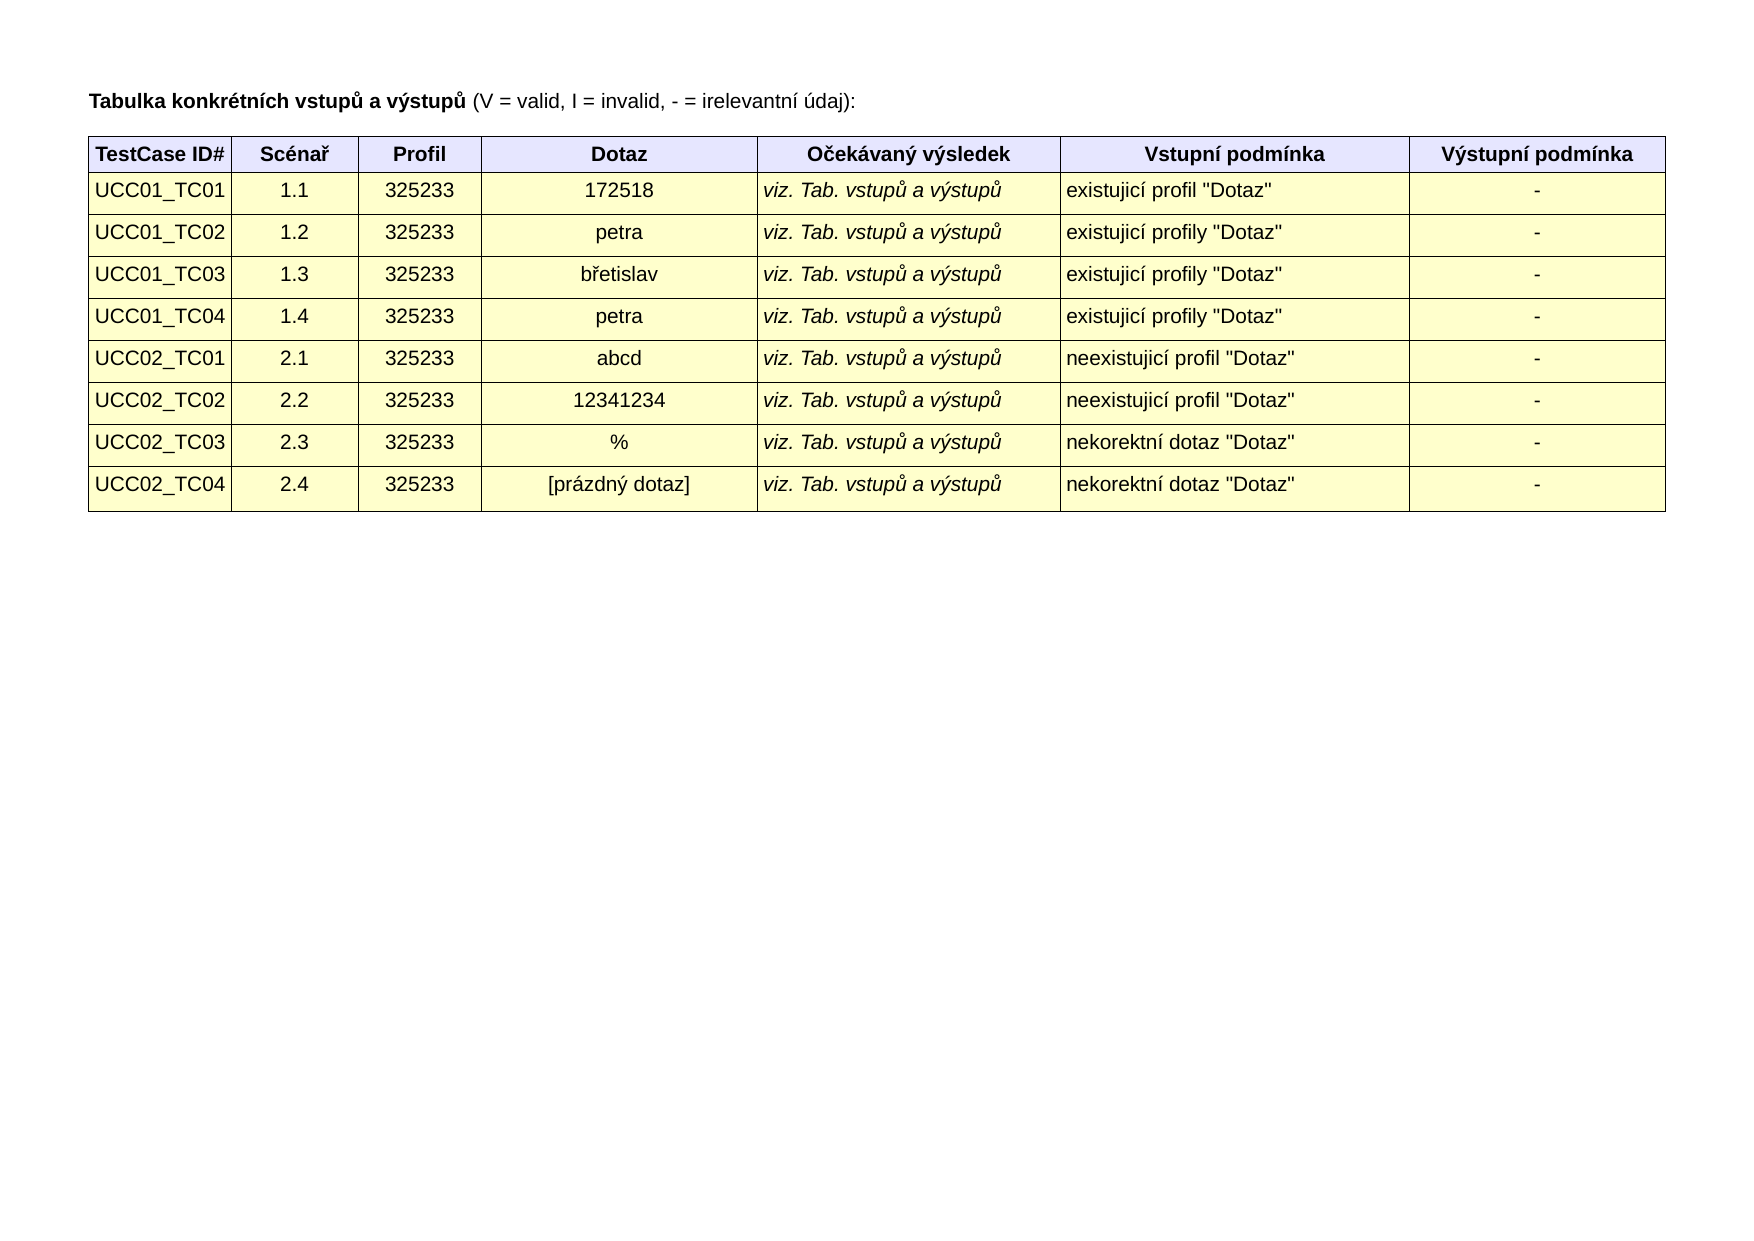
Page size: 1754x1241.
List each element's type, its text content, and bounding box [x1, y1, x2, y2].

table_cell 325233 [359, 341, 481, 382]
table_cell - [1410, 467, 1665, 511]
table_cell nekorektní dotaz "Dotaz" [1061, 425, 1409, 466]
table_cell viz. Tab. vstupů a výstupů [758, 383, 1060, 424]
table_cell - [1410, 425, 1665, 466]
table_cell abcd [482, 341, 757, 382]
table_cell nekorektní dotaz "Dotaz" [1061, 467, 1409, 511]
text Tabulka konkrétních vstupů a výstupů (V = valid, I = invalid, - = irelevantní údaj): [88, 88, 1665, 112]
table_cell 325233 [359, 173, 481, 214]
table_cell 2.1 [232, 341, 358, 382]
table_header Dotaz [482, 137, 757, 172]
table_cell - [1410, 173, 1665, 214]
table_cell - [1410, 341, 1665, 382]
table_cell neexistujicí profil "Dotaz" [1061, 383, 1409, 424]
table_cell viz. Tab. vstupů a výstupů [758, 173, 1060, 214]
table_cell existujicí profily "Dotaz" [1061, 257, 1409, 298]
table_cell % [482, 425, 757, 466]
table_cell 325233 [359, 467, 481, 511]
table_cell 12341234 [482, 383, 757, 424]
table_cell UCC02_TC04 [89, 467, 231, 511]
table_cell břetislav [482, 257, 757, 298]
table_cell viz. Tab. vstupů a výstupů [758, 425, 1060, 466]
table_cell 172518 [482, 173, 757, 214]
table_cell neexistujicí profil "Dotaz" [1061, 341, 1409, 382]
table_cell 2.3 [232, 425, 358, 466]
table_header Profil [359, 137, 481, 172]
table_cell viz. Tab. vstupů a výstupů [758, 215, 1060, 256]
table_cell 1.1 [232, 173, 358, 214]
table_cell existujicí profily "Dotaz" [1061, 299, 1409, 340]
table_cell 2.4 [232, 467, 358, 511]
table_cell UCC01_TC01 [89, 173, 231, 214]
table_cell UCC01_TC04 [89, 299, 231, 340]
table_header Scénař [232, 137, 358, 172]
table_cell 325233 [359, 257, 481, 298]
table_cell 325233 [359, 215, 481, 256]
table_cell [prázdný dotaz] [482, 467, 757, 511]
table_cell viz. Tab. vstupů a výstupů [758, 467, 1060, 511]
table_cell 325233 [359, 383, 481, 424]
table_header Vstupní podmínka [1061, 137, 1409, 172]
table_header Výstupní podmínka [1410, 137, 1665, 172]
table_cell viz. Tab. vstupů a výstupů [758, 257, 1060, 298]
table_cell 325233 [359, 425, 481, 466]
table_cell 1.2 [232, 215, 358, 256]
table_cell petra [482, 299, 757, 340]
table_cell - [1410, 215, 1665, 256]
table_cell 1.3 [232, 257, 358, 298]
table_cell viz. Tab. vstupů a výstupů [758, 299, 1060, 340]
table_cell viz. Tab. vstupů a výstupů [758, 341, 1060, 382]
table_cell UCC02_TC02 [89, 383, 231, 424]
table_cell existujicí profil "Dotaz" [1061, 173, 1409, 214]
table_cell 2.2 [232, 383, 358, 424]
table_cell UCC01_TC03 [89, 257, 231, 298]
table_header TestCase ID# [89, 137, 231, 172]
table_header Očekávaný výsledek [758, 137, 1060, 172]
table_cell 325233 [359, 299, 481, 340]
table_cell - [1410, 383, 1665, 424]
table_cell - [1410, 257, 1665, 298]
table_cell - [1410, 299, 1665, 340]
table_cell existujicí profily "Dotaz" [1061, 215, 1409, 256]
table_cell 1.4 [232, 299, 358, 340]
table_cell UCC01_TC02 [89, 215, 231, 256]
table_cell UCC02_TC01 [89, 341, 231, 382]
table_cell UCC02_TC03 [89, 425, 231, 466]
table_cell petra [482, 215, 757, 256]
